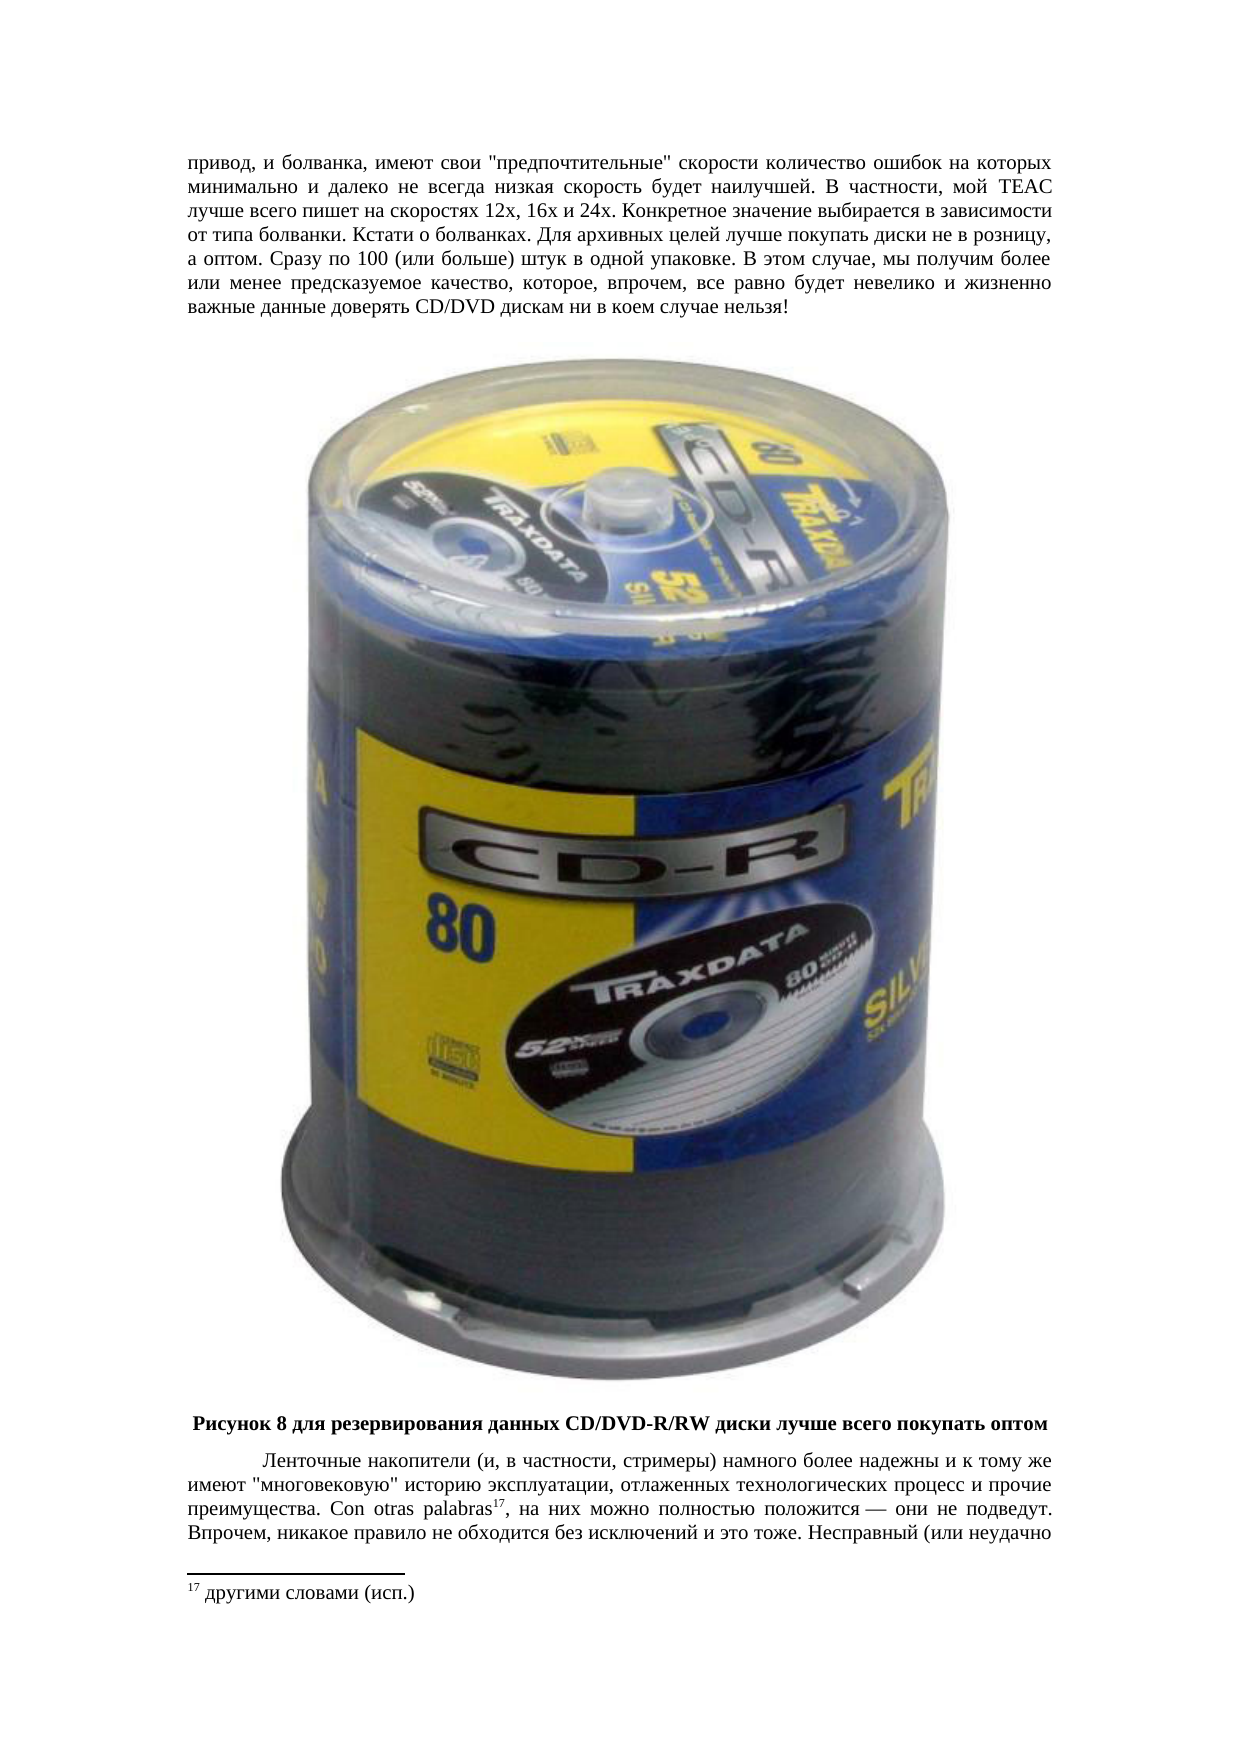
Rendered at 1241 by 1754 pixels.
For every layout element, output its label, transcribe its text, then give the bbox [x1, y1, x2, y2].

text привод, и болванка, имеют свои "предпочтительные" скорости количество ошибок на которых минимально и далеко не всегда низкая скорость будет наилучшей. В частности, мой TEAC лучше всего пишет на скоростях 12х, 16x и 24x. Конкретное значение выбирается в зависимости от типа болванки. Кстати о болванках. Для архивных целей лучше покупать диски не в розницу, а оптом. Сразу по 100 (или больше) штук в одной упаковке. В этом случае, мы получим более или менее предсказуемое качество, которое, впрочем, все равно будет невелико и жизненно важные данные доверять CD/DVD дискам ни в коем случае нельзя! [187, 150, 1053, 318]
text другими словами (исп.) [187, 1580, 1053, 1604]
text Рисунок 8 для резервирования данных CD/DVD-R/RW диски лучше всего покупать оптом [187, 1411, 1053, 1435]
picture [268, 342, 972, 1399]
text Ленточные накопители (и, в частности, стримеры) намного более надежны и к тому же имеют "многовековую" историю эксплуатации, отлаженных технологических процесс и прочие преимущества. Con otras palabras, на них можно полностью положится — они не подведут. Впрочем, никакое правило не обходится без исключений и это тоже. Несправный (или неудачно [187, 1448, 1053, 1544]
